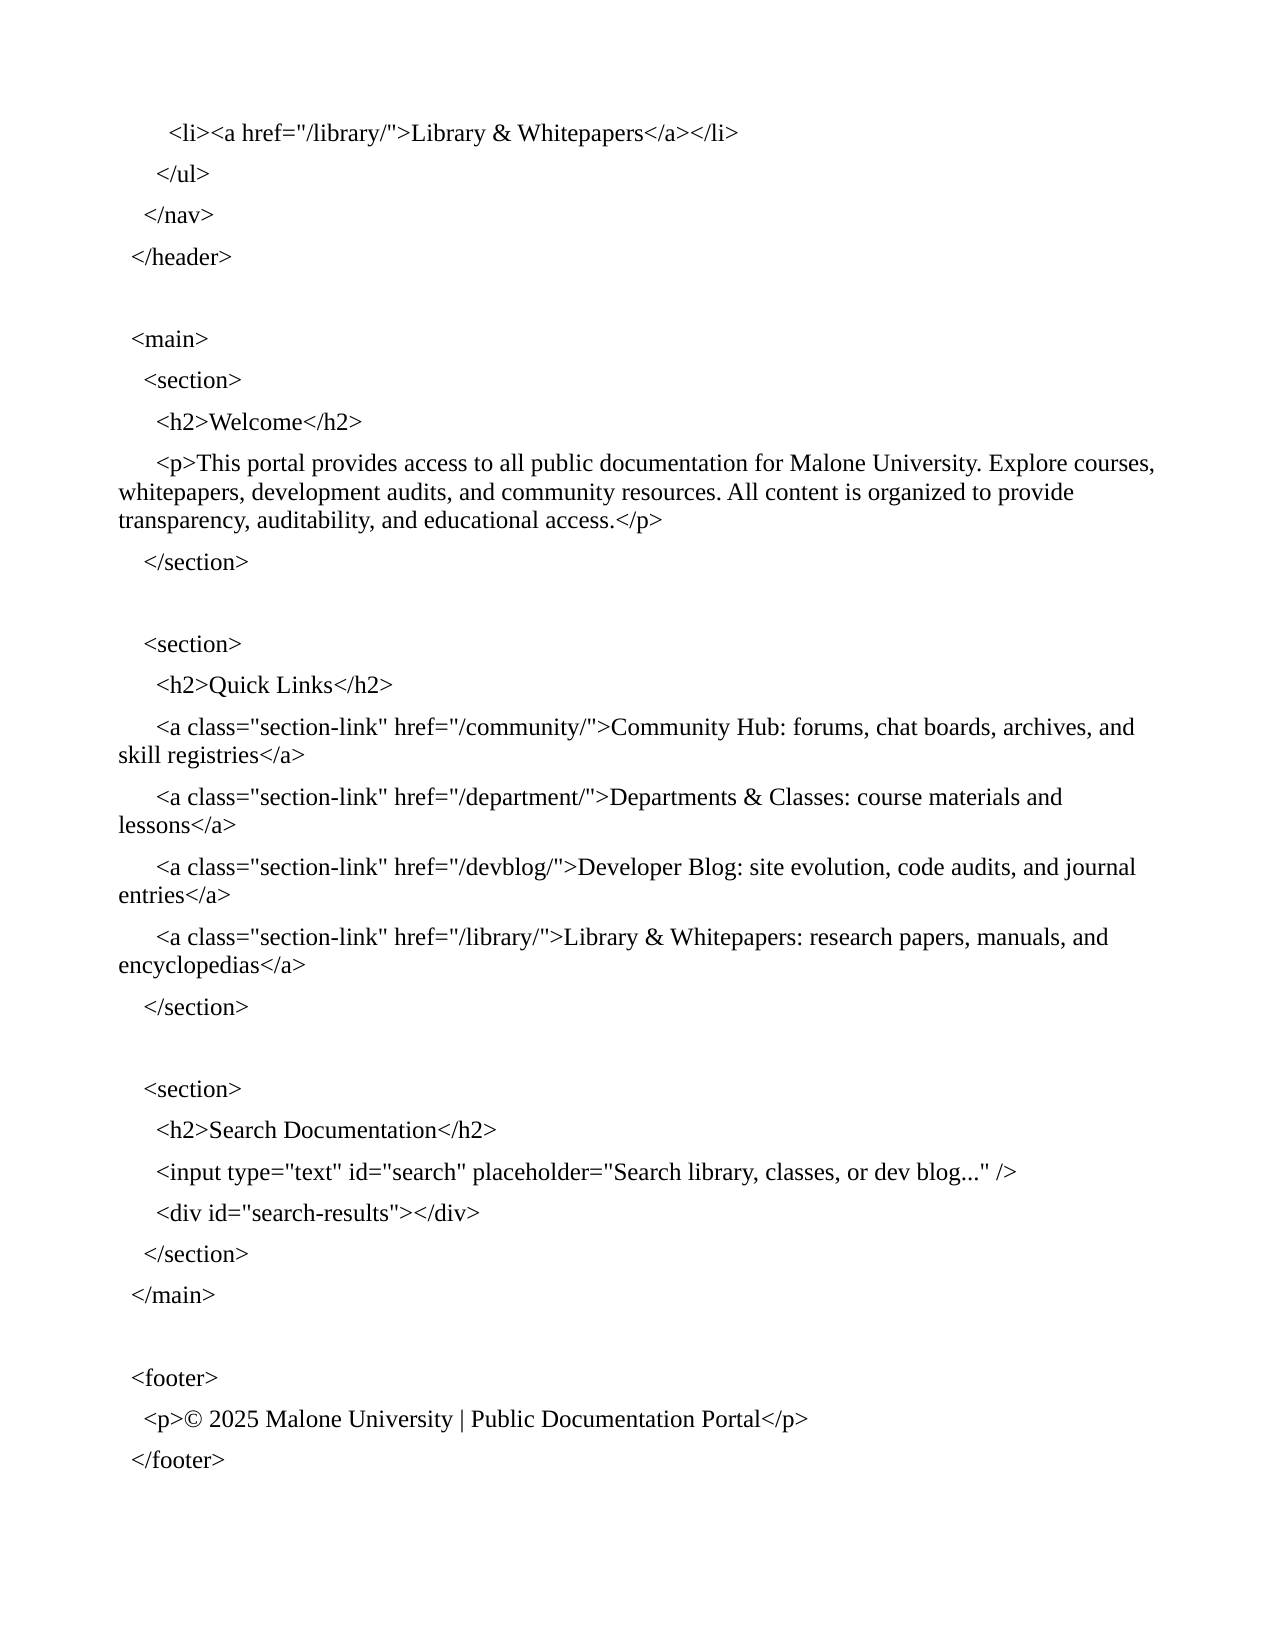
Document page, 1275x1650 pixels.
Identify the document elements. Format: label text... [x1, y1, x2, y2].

text <a class="section-link" href="/library/">Library & Whitepapers: research papers, manuals, and encyclopedias</a> [118, 922, 1157, 979]
text </footer> [118, 1446, 1157, 1474]
text </nav> [118, 201, 1157, 229]
text <div id="search-results"></div> [118, 1198, 1157, 1227]
text <section> [118, 1074, 1157, 1103]
text <main> [118, 324, 1157, 353]
text <a class="section-link" href="/department/">Departments & Classes: course materials and lessons</a> [118, 782, 1157, 839]
text <a class="section-link" href="/community/">Community Hub: forums, chat boards, archives, and skill registries</a> [118, 712, 1157, 769]
text </header> [118, 242, 1157, 271]
text </section> [118, 1239, 1157, 1268]
text <section> [118, 366, 1157, 394]
text <h2>Welcome</h2> [118, 407, 1157, 436]
text <p>© 2025 Malone University | Public Documentation Portal</p> [118, 1404, 1157, 1433]
text <li><a href="/library/">Library & Whitepapers</a></li> [118, 118, 1157, 147]
text <a class="section-link" href="/devblog/">Developer Blog: site evolution, code audits, and journal entries</a> [118, 852, 1157, 909]
text <input type="text" id="search" placeholder="Search library, classes, or dev blog..." /> [118, 1157, 1157, 1186]
text <h2>Search Documentation</h2> [118, 1116, 1157, 1144]
text <footer> [118, 1363, 1157, 1392]
text <section> [118, 629, 1157, 658]
text </section> [118, 992, 1157, 1021]
text </ul> [118, 159, 1157, 188]
text <p>This portal provides access to all public documentation for Malone University. Explore courses, whitepapers, development audits, and community resources. All content is organized to provide transparency, auditability, and educational access.</p> [118, 448, 1157, 534]
text <h2>Quick Links</h2> [118, 671, 1157, 699]
text </section> [118, 547, 1157, 576]
text </main> [118, 1281, 1157, 1309]
